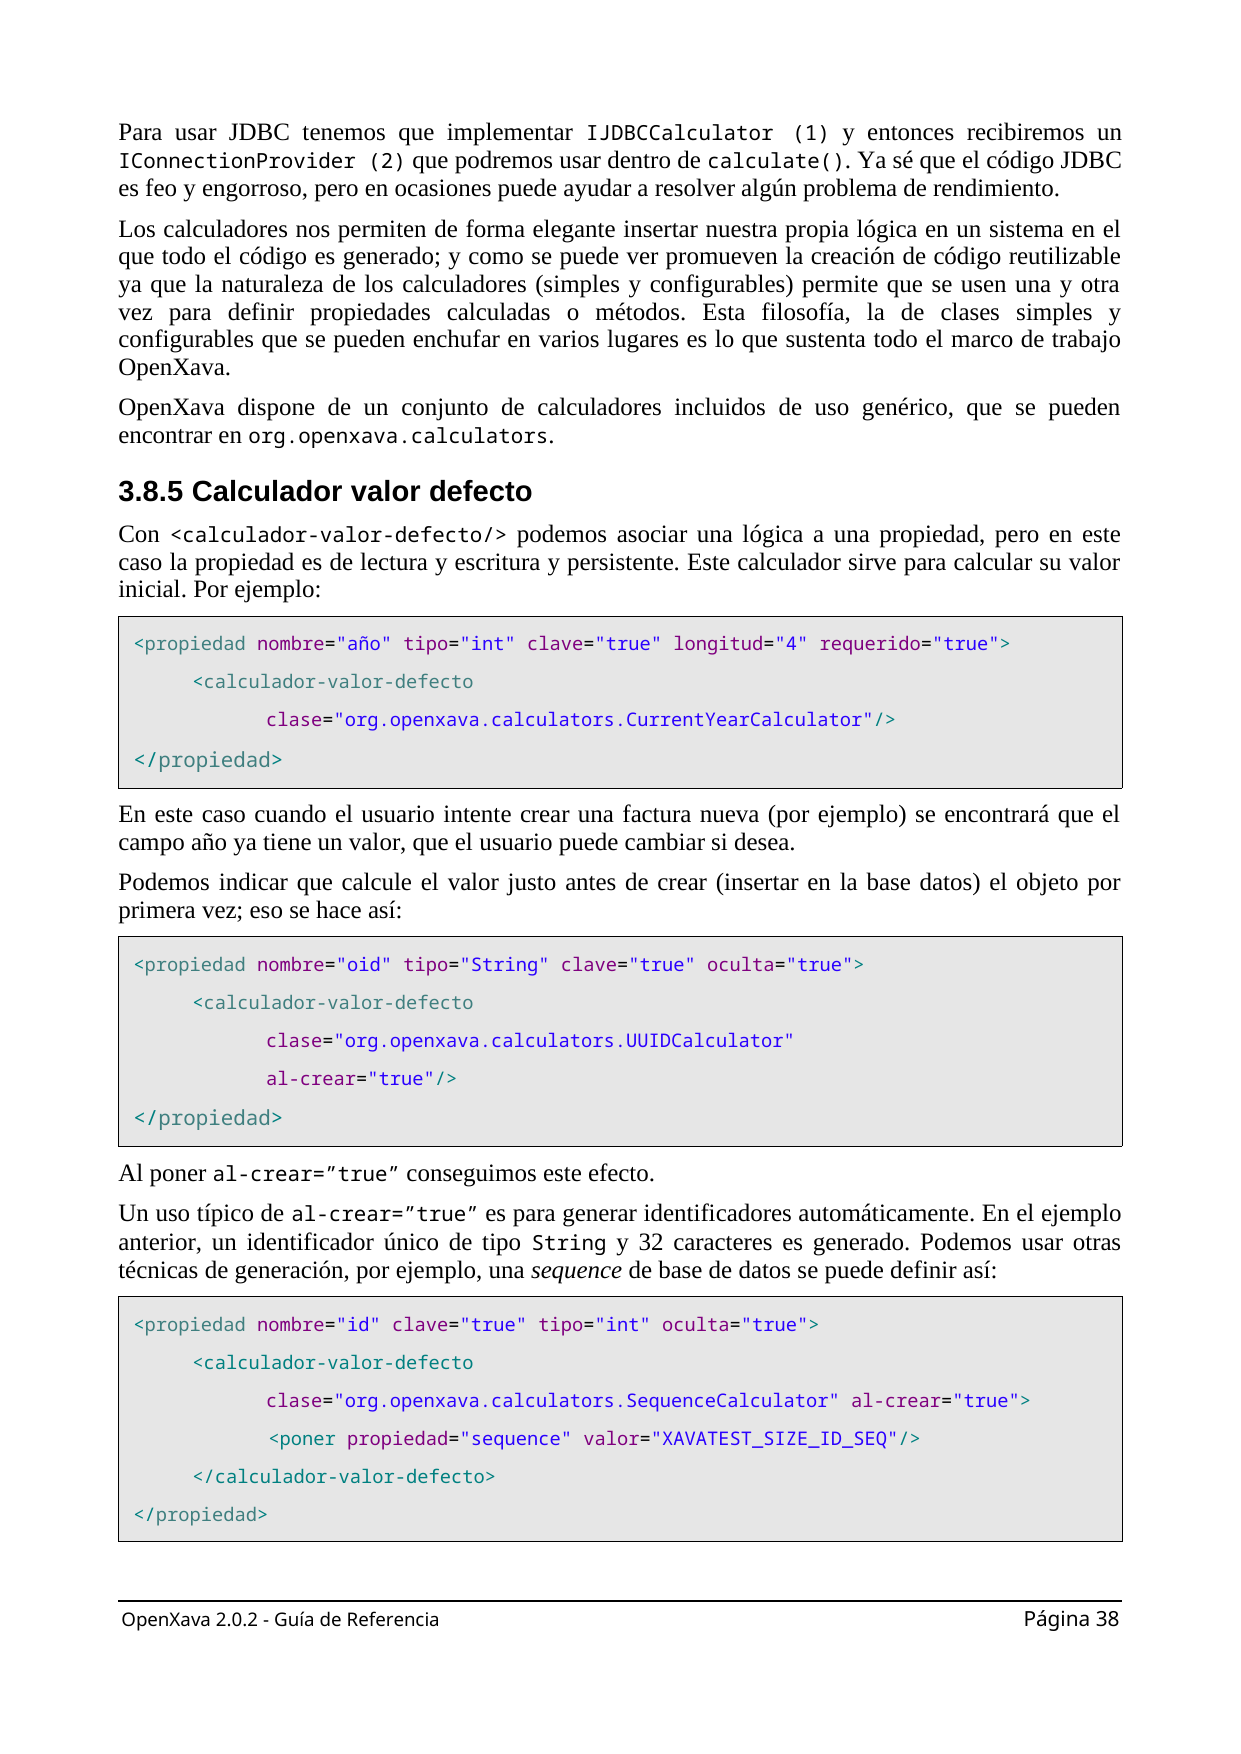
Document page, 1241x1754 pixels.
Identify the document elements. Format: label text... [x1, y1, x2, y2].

text clase="org.openxava.calculators.UUIDCalculator" [119, 1012, 1122, 1050]
text <calculador-valor-defecto [119, 974, 1122, 1012]
text </propiedad> [119, 730, 1122, 788]
text <propiedad nombre="año" tipo="int" clave="true" longitud="4" requerido="true"> [119, 617, 1122, 654]
subtitle Calculador valor defecto [118, 474, 1122, 507]
text Al poner al-crear=”true” conseguimos este efecto. [118, 1159, 1122, 1187]
text Con <calculador-valor-defecto/> podemos asociar una lógica a una propiedad, pero en este caso la propiedad es de lectura y escritura y persistente. Este calculador sirve para calcular su valor inicial. Por ejemplo: [118, 520, 1122, 603]
text Para usar JDBC tenemos que implementar IJDBCCalculator (1) y entonces recibiremos un IConnectionProvider (2) que podremos usar dentro de calculate(). Ya sé que el código JDBC es feo y engorroso, pero en ocasiones puede ayudar a resolver algún problema de rendimiento. [118, 118, 1122, 202]
text Un uso típico de al-crear=”true” es para generar identificadores automáticamente. En el ejemplo anterior, un identificador único de tipo String y 32 caracteres es generado. Podemos usar otras técnicas de generación, por ejemplo, una sequence de base de datos se puede definir así: [118, 1199, 1122, 1284]
text clase="org.openxava.calculators.SequenceCalculator" al-crear="true"> [119, 1372, 1122, 1410]
text </propiedad> [119, 1088, 1122, 1146]
text En este caso cuando el usuario intente crear una factura nueva (por ejemplo) se encontrará que el campo año ya tiene un valor, que el usuario puede cambiar si desea. [118, 800, 1122, 856]
text clase="org.openxava.calculators.CurrentYearCalculator"/> [119, 692, 1122, 730]
text <calculador-valor-defecto [119, 1334, 1122, 1372]
text al-crear="true"/> [119, 1050, 1122, 1088]
text Podemos indicar que calcule el valor justo antes de crear (insertar en la base datos) el objeto por primera vez; eso se hace así: [118, 868, 1122, 924]
text <poner propiedad="sequence" valor="XAVATEST_SIZE_ID_SEQ"/> [119, 1410, 1122, 1448]
text Los calculadores nos permiten de forma elegante insertar nuestra propia lógica en un sistema en el que todo el código es generado; y como se puede ver promueven la creación de código reutilizable ya que la naturaleza de los calculadores (simples y configurables) permite que se usen una y otra vez para definir propiedades calculadas o métodos. Esta filosofía, la de clases simples y configurables que se pueden enchufar en varios lugares es lo que sustenta todo el marco de trabajo OpenXava. [118, 215, 1122, 381]
text OpenXava dispone de un conjunto de calculadores incluidos de uso genérico, que se pueden encontrar en org.openxava.calculators. [118, 393, 1122, 449]
text </calculador-valor-defecto> [119, 1448, 1122, 1486]
text </propiedad> [119, 1486, 1122, 1541]
text <propiedad nombre="oid" tipo="String" clave="true" oculta="true"> [119, 937, 1122, 974]
text <propiedad nombre="id" clave="true" tipo="int" oculta="true"> [119, 1297, 1122, 1334]
text <calculador-valor-defecto [119, 654, 1122, 692]
